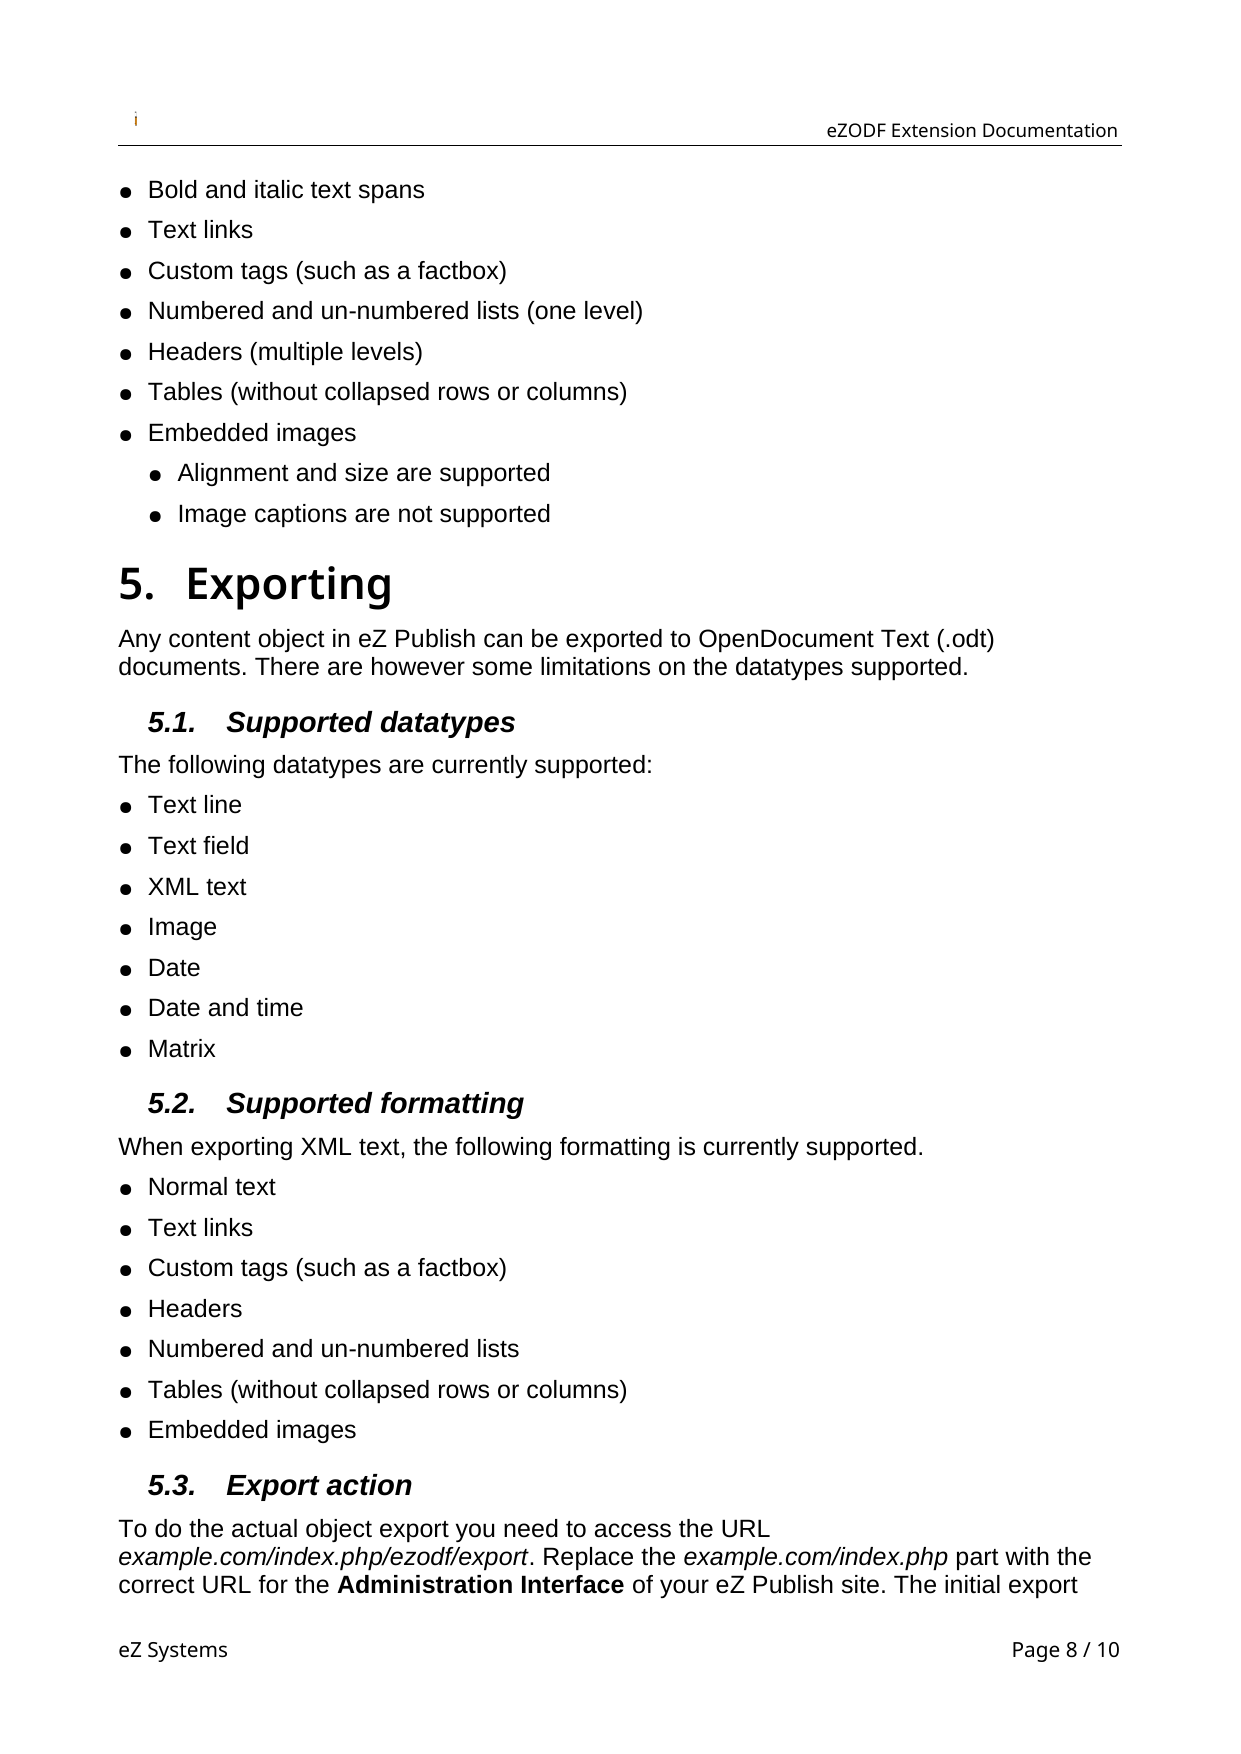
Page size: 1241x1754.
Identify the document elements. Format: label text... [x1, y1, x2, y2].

list Image [118, 913, 1122, 941]
list Embedded images [118, 418, 1122, 446]
list Matrix [118, 1034, 1122, 1062]
list Headers [118, 1295, 1122, 1323]
list Custom tags (such as a factbox) [118, 1254, 1122, 1282]
list Date [118, 953, 1122, 981]
list Date and time [118, 994, 1122, 1022]
list Custom tags (such as a factbox) [118, 256, 1122, 284]
list XML text [118, 872, 1122, 900]
list Tables (without collapsed rows or columns) [118, 378, 1122, 406]
subtitle Supported formatting [148, 1087, 1122, 1120]
list Bold and italic text spans [118, 175, 1122, 203]
subtitle Supported datatypes [148, 706, 1122, 738]
list Embedded images [118, 1416, 1122, 1444]
list Numbered and un-numbered lists [118, 1335, 1122, 1363]
list Image captions are not supported [148, 499, 1122, 527]
list Text line [118, 791, 1122, 819]
list Headers (multiple levels) [118, 337, 1122, 365]
list Text links [118, 216, 1122, 244]
subtitle Export action [148, 1469, 1122, 1502]
list Normal text [118, 1173, 1122, 1201]
text When exporting XML text, the following formatting is currently supported. [118, 1133, 1122, 1161]
list Alignment and size are supported [148, 459, 1122, 487]
list Tables (without collapsed rows or columns) [118, 1376, 1122, 1404]
list Text field [118, 832, 1122, 860]
subtitle Exporting [118, 552, 1122, 612]
list Numbered and un-numbered lists (one level) [118, 297, 1122, 325]
text To do the actual object export you need to access the URL example.com/index.php/ezodf/export. Replace the example.com/index.php part with the correct URL for the Administration Interface of your eZ Publish site. The initial export [118, 1514, 1122, 1598]
text The following datatypes are currently supported: [118, 751, 1122, 779]
list Text links [118, 1214, 1122, 1242]
text Any content object in eZ Publish can be exported to OpenDocument Text (.odt) documents. There are however some limitations on the datatypes supported. [118, 624, 1122, 681]
